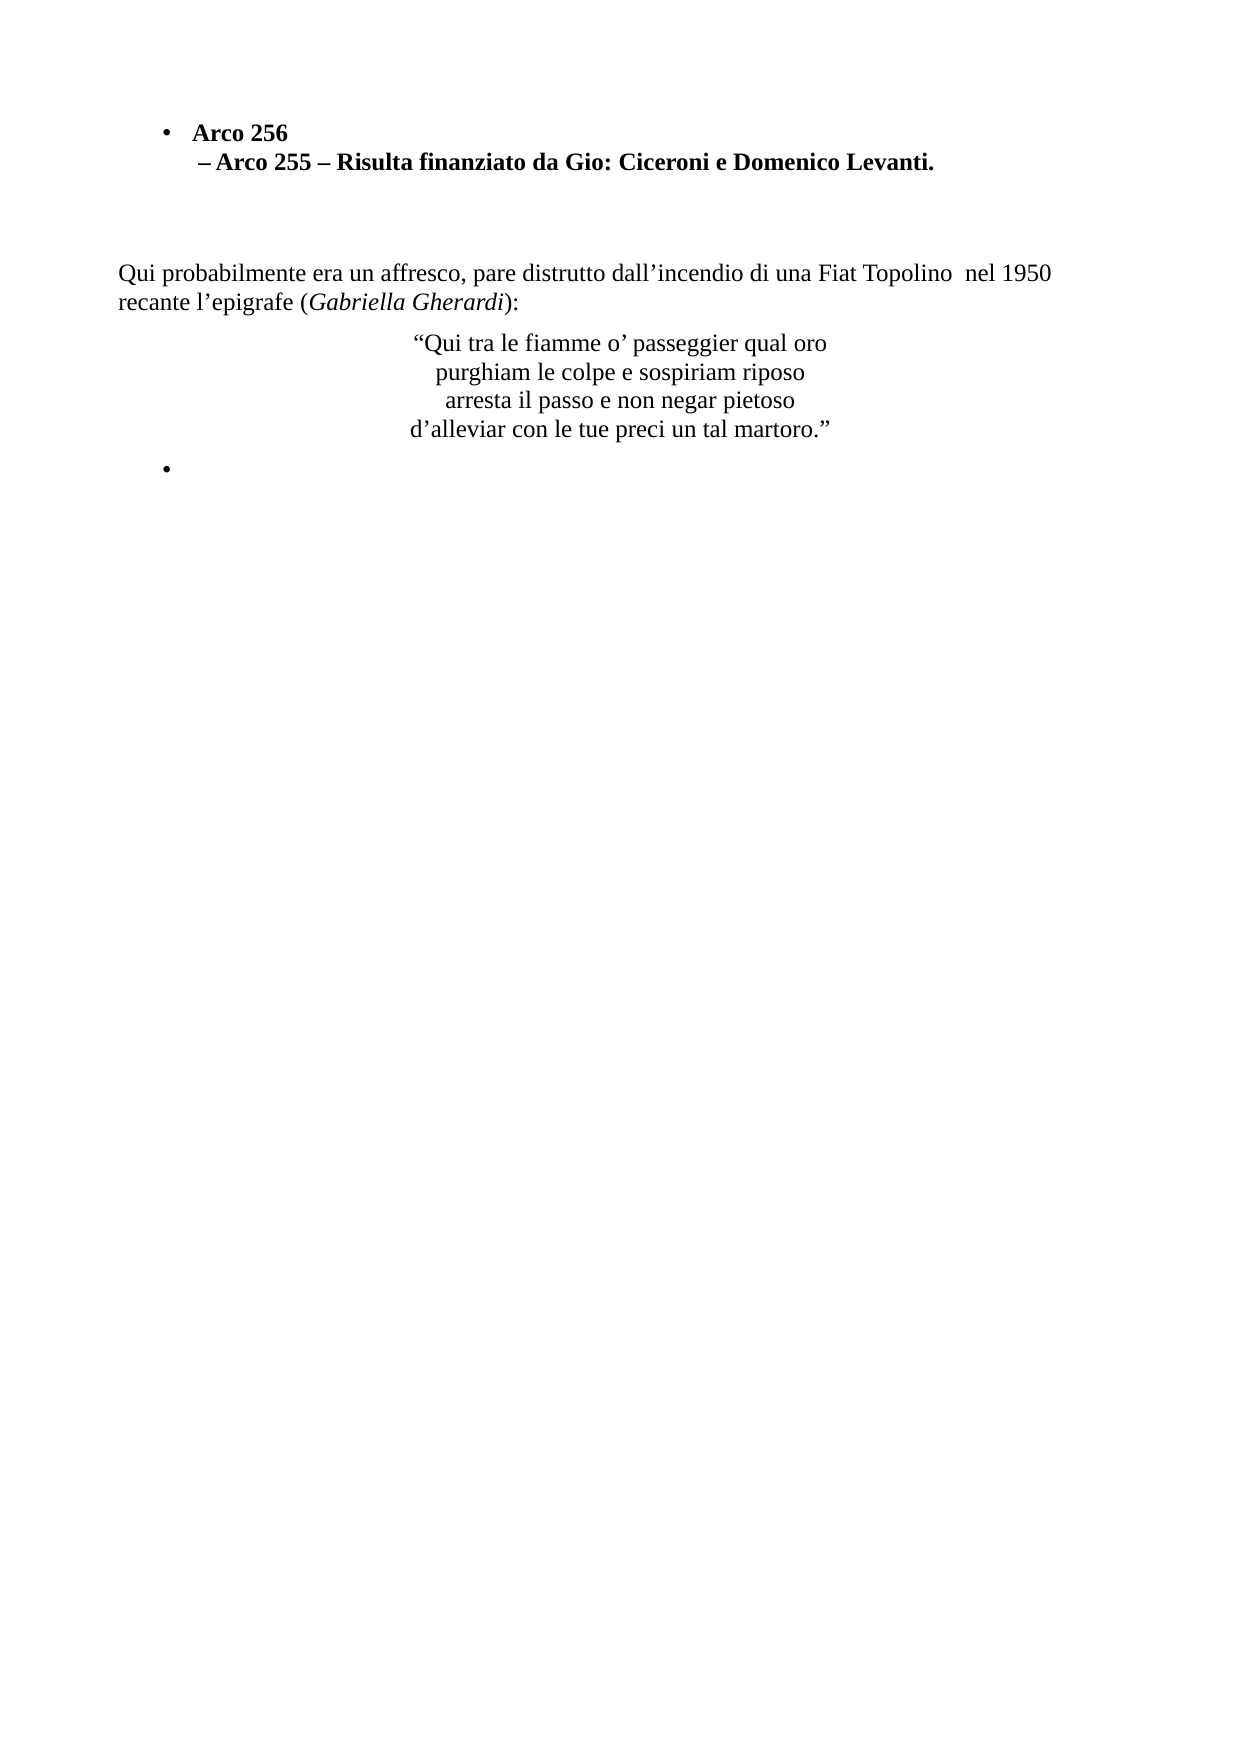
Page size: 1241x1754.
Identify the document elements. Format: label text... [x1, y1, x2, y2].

text “Qui tra le fiamme o’ passeggier qual oro purghiam le colpe e sospiriam riposo arresta il passo e non negar pietoso d’alleviar con le tue preci un tal martoro.” [118, 328, 1122, 443]
text Qui probabilmente era un affresco, pare distrutto dall’incendio di una Fiat Topolino nel 1950 recante l’epigrafe (Gabriella Gherardi): [118, 258, 1122, 316]
list Arco 256 – Arco 255 – Risulta finanziato da Gio: Ciceroni e Domenico Levanti. [162, 118, 1122, 204]
